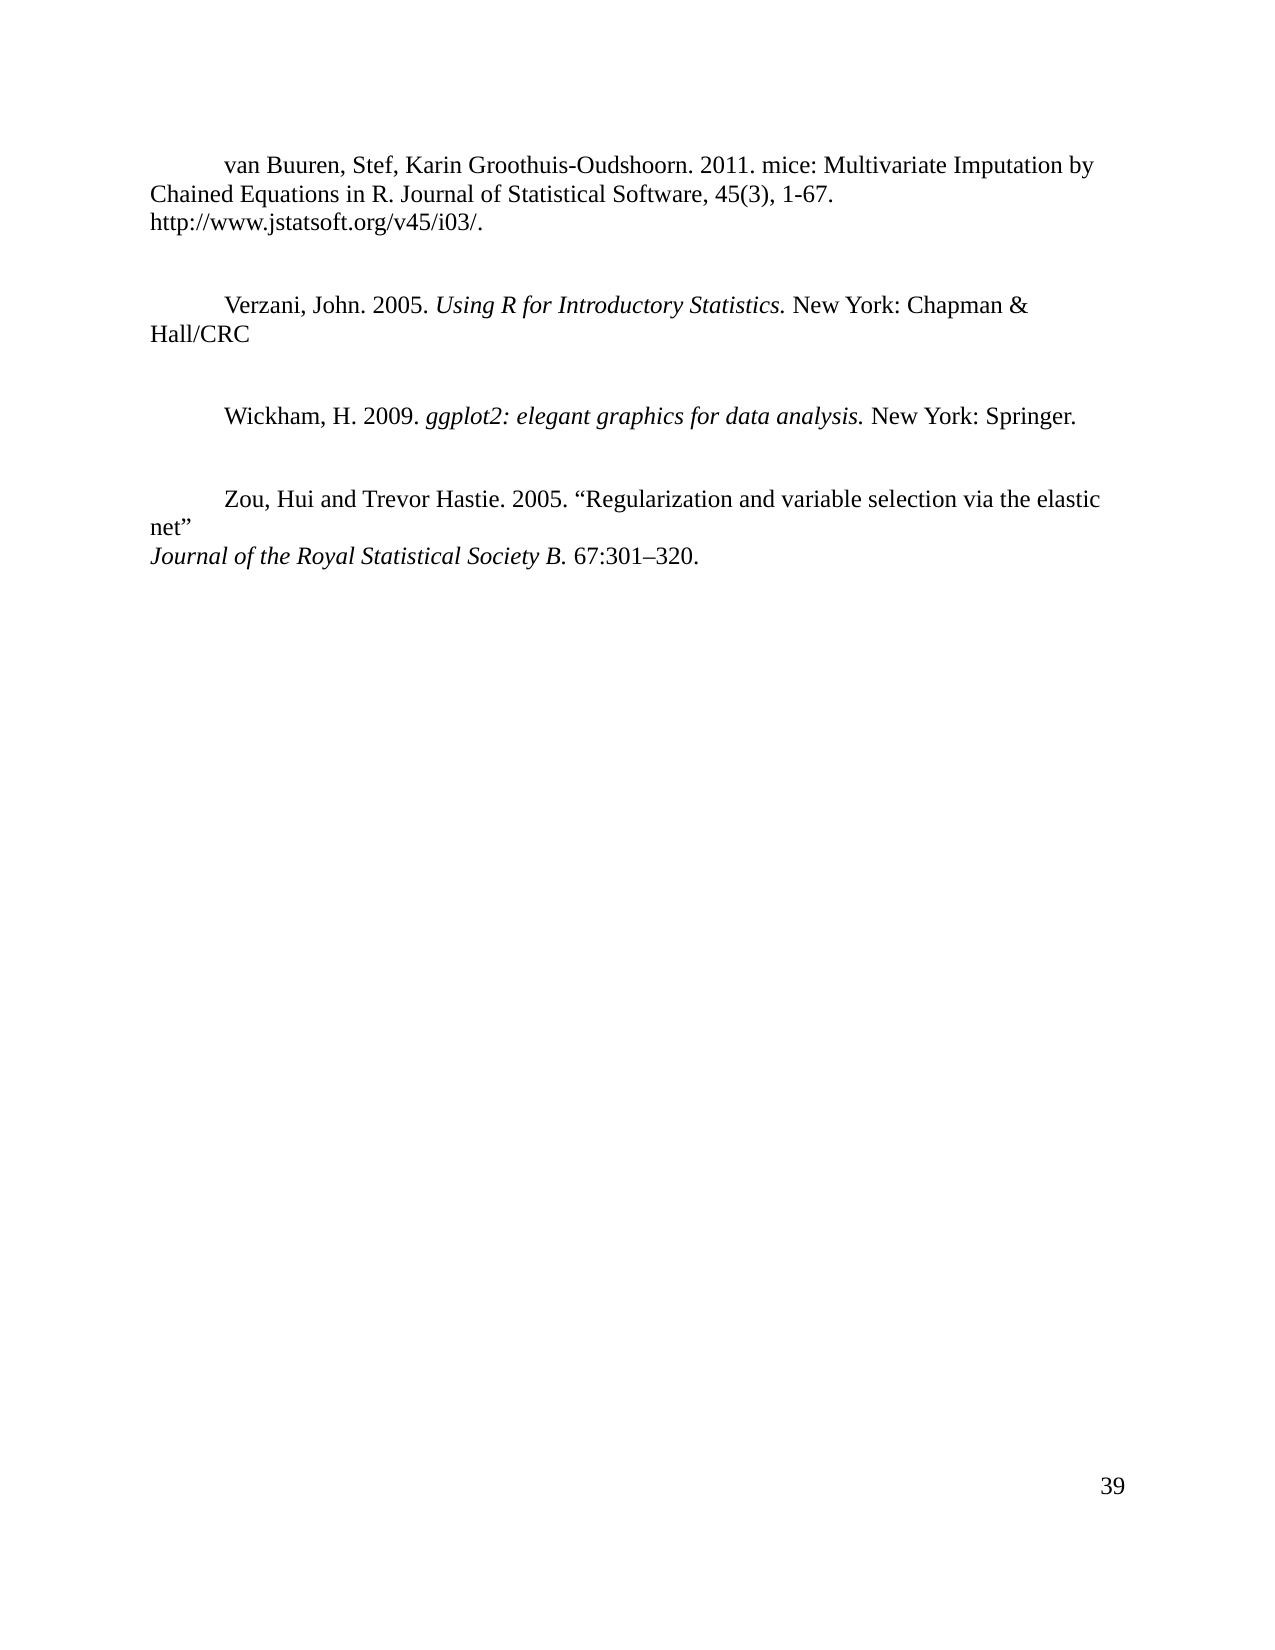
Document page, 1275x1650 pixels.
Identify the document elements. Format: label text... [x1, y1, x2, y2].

text Wickham, H. 2009. ggplot2: elegant graphics for data analysis. New York: Springer. [150, 401, 1125, 430]
text van Buuren, Stef, Karin Groothuis-Oudshoorn. 2011. mice: Multivariate Imputation by Chained Equations in R. Journal of Statistical Software, 45(3), 1-67. http://www.jstatsoft.org/v45/i03/. [150, 150, 1125, 236]
text Journal of the Royal Statistical Society B. 67:301–320. [150, 541, 1125, 570]
text Zou, Hui and Trevor Hastie. 2005. “Regularization and variable selection via the elastic net” [150, 484, 1125, 541]
text Verzani, John. 2005. Using R for Introductory Statistics. New York: Chapman & Hall/CRC [150, 290, 1125, 347]
